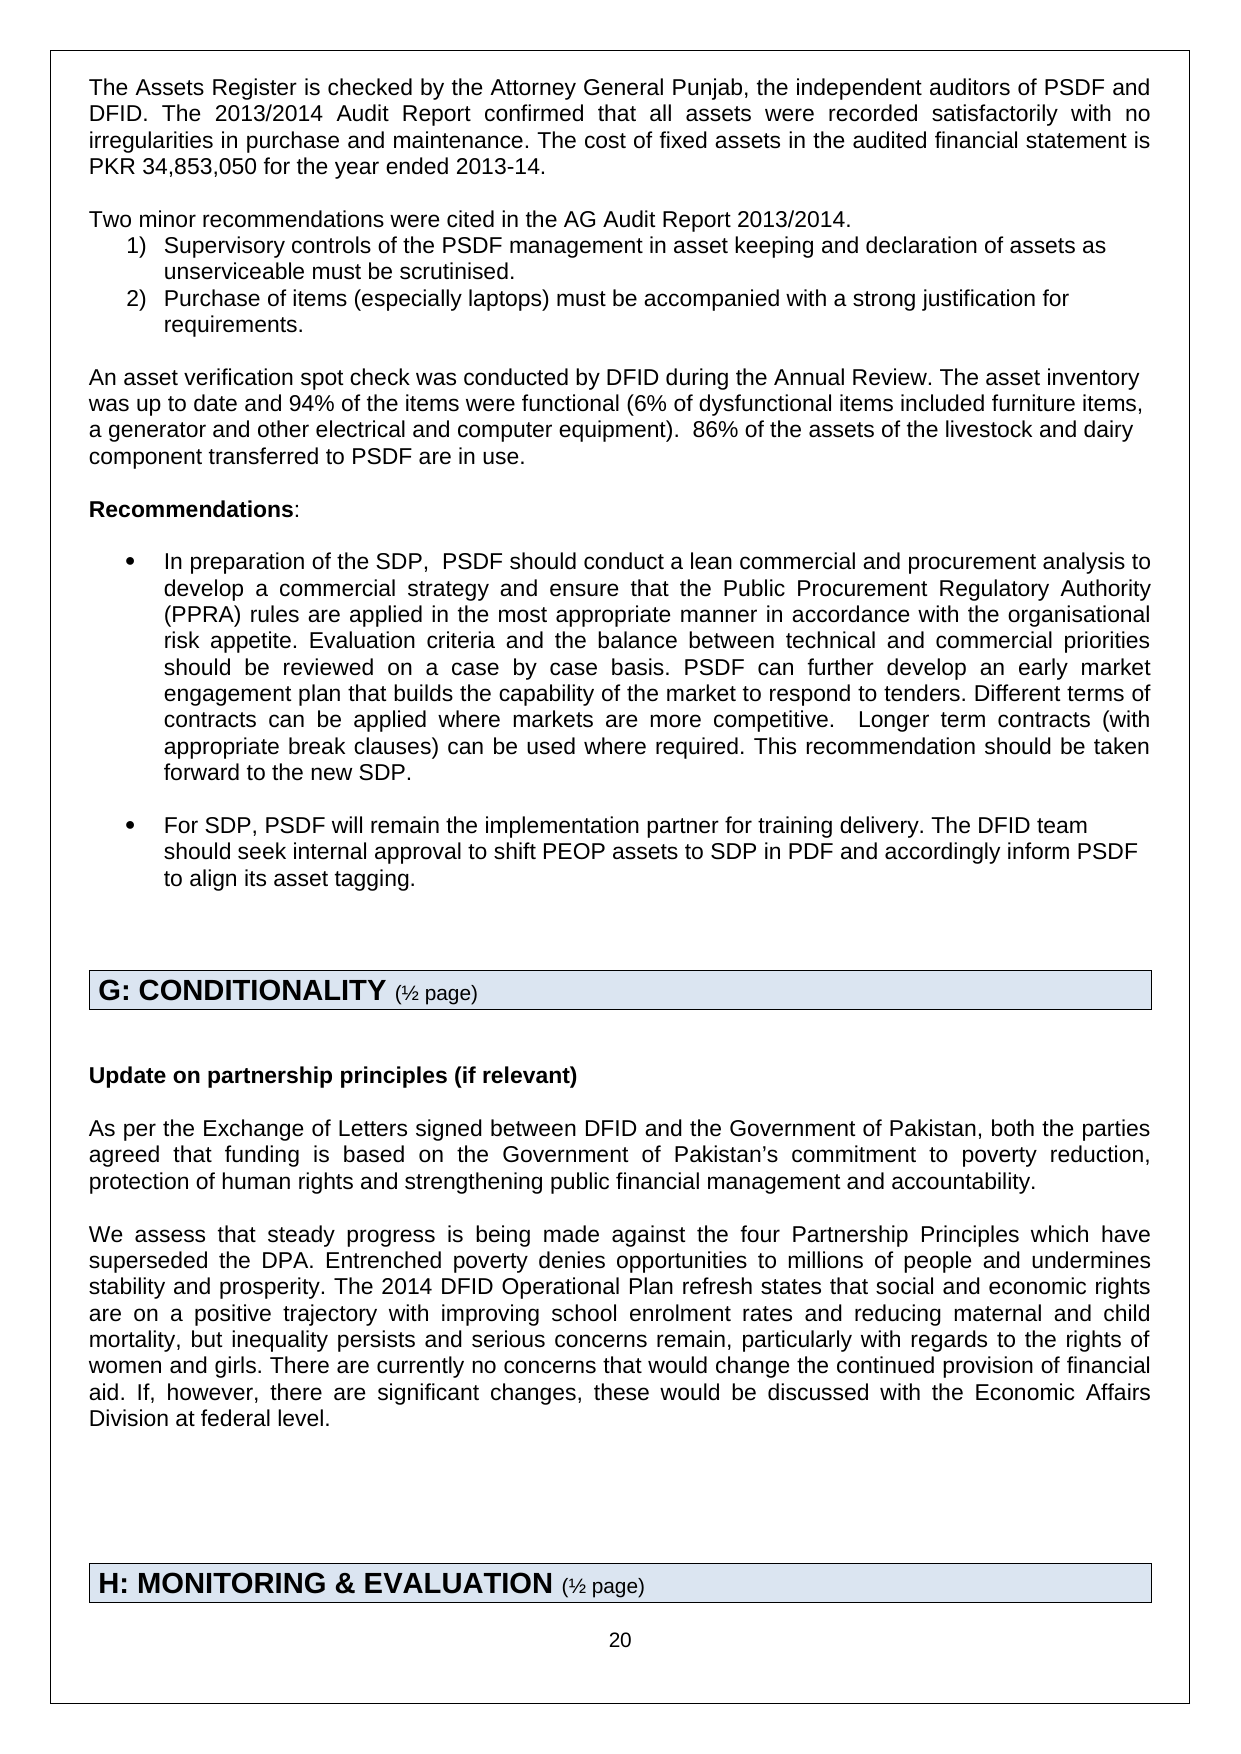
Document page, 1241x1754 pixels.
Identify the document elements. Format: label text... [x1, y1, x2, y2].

list Purchase of items (especially laptops) must be accompanied with a strong justification for requirements. [126, 285, 1152, 337]
text An asset verification spot check was conducted by DFID during the Annual Review. The asset inventory was up to date and 94% of the items were functional (6% of dysfunctional items included furniture items, a generator and other electrical and computer equipment). 86% of the assets of the livestock and dairy component transferred to PSDF are in use. [89, 364, 1152, 469]
list For SDP, PSDF will remain the implementation partner for training delivery. The DFID team should seek internal approval to shift PEOP assets to SDP in PDF and accordingly inform PSDF to align its asset tagging. [126, 812, 1152, 891]
text The Assets Register is checked by the Attorney General Punjab, the independent auditors of PSDF and DFID. The 2013/2014 Audit Report confirmed that all assets were recorded satisfactorily with no irregularities in purchase and maintenance. The cost of fixed assets in the audited financial statement is PKR 34,853,050 for the year ended 2013-14. [89, 74, 1152, 179]
text Recommendations: [89, 496, 1152, 522]
text Two minor recommendations were cited in the AG Audit Report 2013/2014. [89, 206, 1152, 232]
text As per the Exchange of Letters signed between DFID and the Government of Pakistan, both the parties agreed that funding is based on the Government of Pakistan’s commitment to poverty reduction, protection of human rights and strengthening public financial management and accountability. [89, 1115, 1152, 1194]
list In preparation of the SDP, PSDF should conduct a lean commercial and procurement analysis to develop a commercial strategy and ensure that the Public Procurement Regulatory Authority (PPRA) rules are applied in the most appropriate manner in accordance with the organisational risk appetite. Evaluation criteria and the balance between technical and commercial priorities should be reviewed on a case by case basis. PSDF can further develop an early market engagement plan that builds the capability of the market to respond to tenders. Different terms of contracts can be applied where markets are more competitive. Longer term contracts (with appropriate break clauses) can be used where required. This recommendation should be taken forward to the new SDP. [126, 548, 1152, 785]
list Supervisory controls of the PSDF management in asset keeping and declaration of assets as unserviceable must be scrutinised. [126, 232, 1152, 285]
text We assess that steady progress is being made against the four Partnership Principles which have superseded the DPA. Entrenched poverty denies opportunities to millions of people and undermines stability and prosperity. The 2014 DFID Operational Plan refresh states that social and economic rights are on a positive trajectory with improving school enrolment rates and reducing maternal and child mortality, but inequality persists and serious concerns remain, particularly with regards to the rights of women and girls. There are currently no concerns that would change the continued provision of financial aid. If, however, there are significant changes, these would be discussed with the Economic Affairs Division at federal level. [89, 1221, 1152, 1431]
text Update on partnership principles (if relevant) [89, 1062, 1152, 1089]
text G: CONDITIONALITY (½ page) [90, 971, 1151, 1009]
text H: MONITORING & EVALUATION (½ page) [90, 1564, 1151, 1602]
